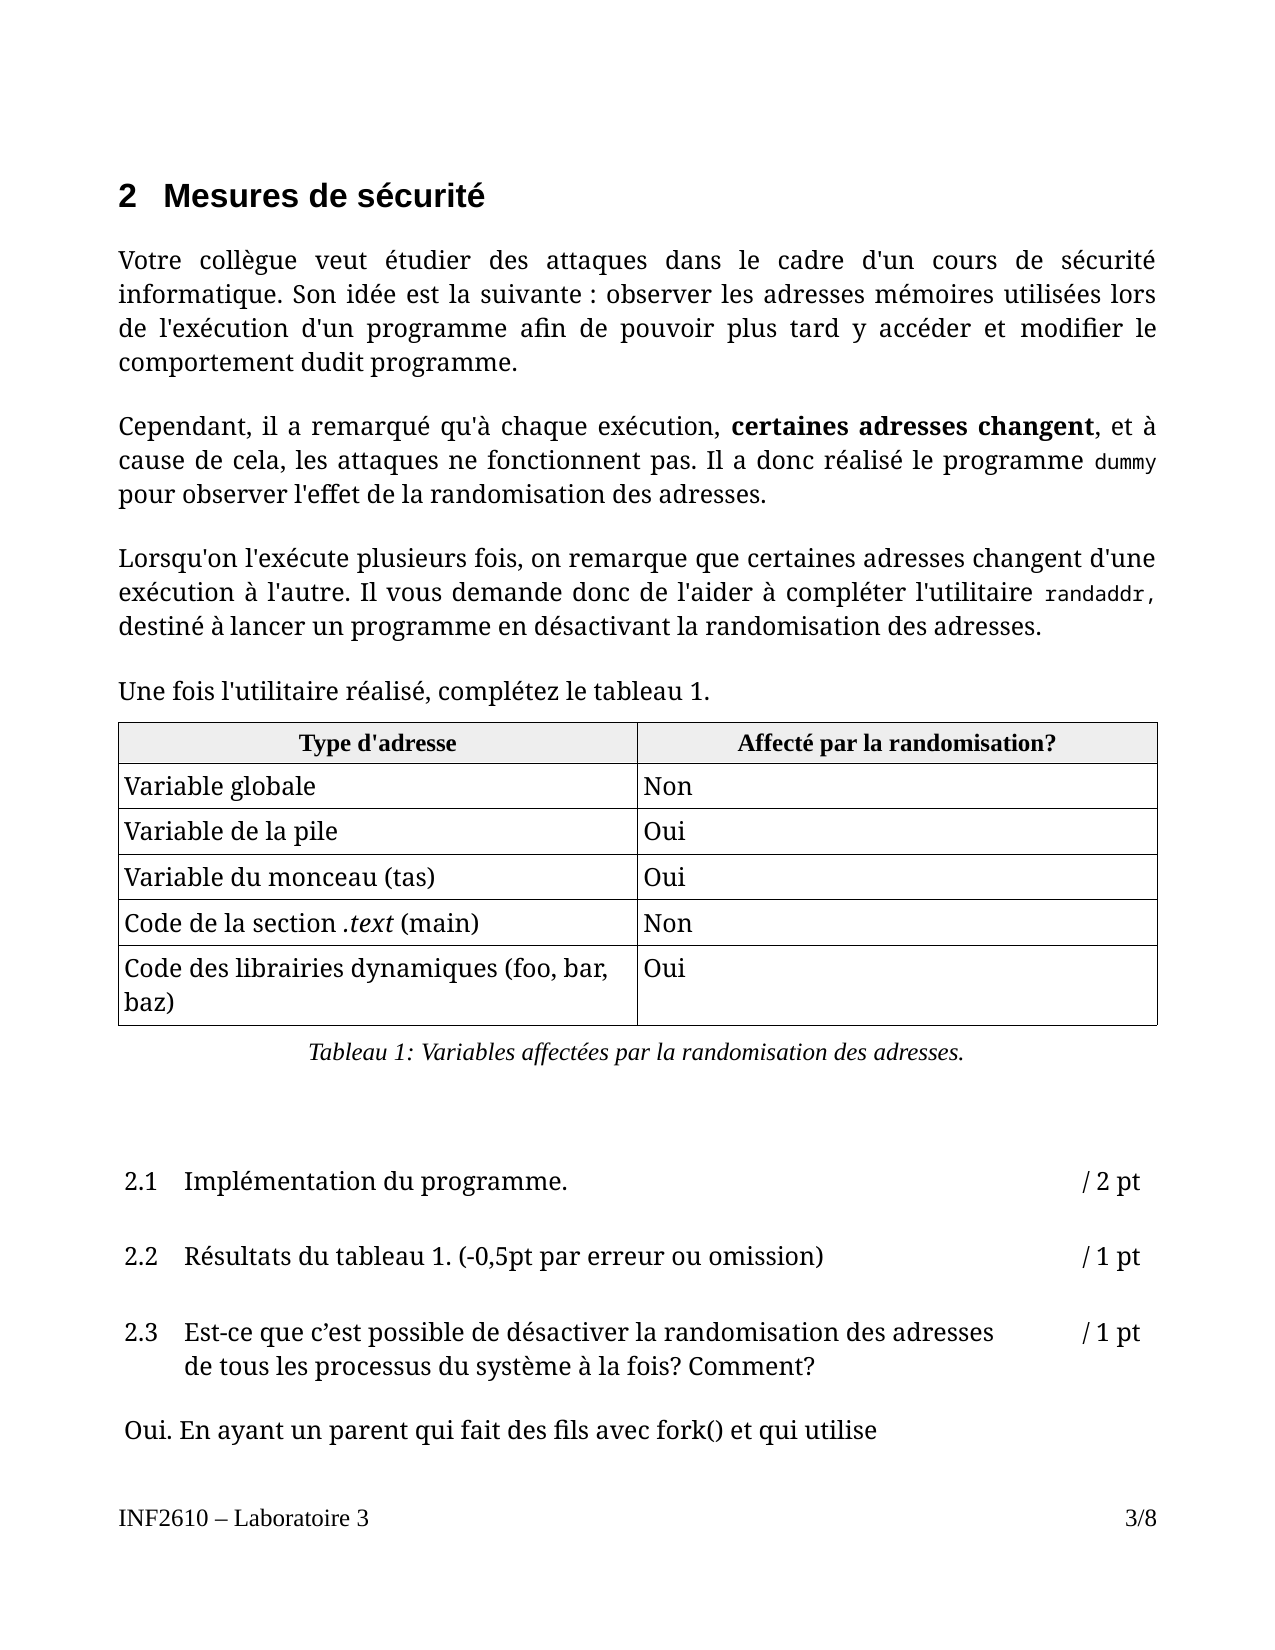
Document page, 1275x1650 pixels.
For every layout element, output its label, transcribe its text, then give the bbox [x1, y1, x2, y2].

text Cependant, il a remarqué qu'à chaque exécution, certaines adresses changent, et à cause de cela, les attaques ne fonctionnent pas. Il a donc réalisé le programme dummy pour observer l'effet de la randomisation des adresses. [118, 409, 1157, 511]
table_cell Code de la section .text (main) [119, 900, 637, 945]
table_cell Variable globale [119, 764, 637, 808]
table_header [1008, 1143, 1077, 1218]
text Votre collègue veut étudier des attaques dans le cadre d'un cours de sécurité informatique. Son idée est la suivante : observer les adresses mémoires utilisées lors de l'exécution d'un programme afin de pouvoir plus tard y accéder et modifier le comportement dudit programme. [118, 242, 1157, 379]
text Une fois l'utilitaire réalisé, complétez le tableau 1. [118, 673, 1157, 707]
table_cell Non [638, 900, 1157, 945]
table_cell Est-ce que c’est possible de désactiver la randomisation des adresses de tous les processus du système à la fois? Comment? Oui. En ayant un parent qui fait des fils avec fork() et qui utilise [118, 1294, 1007, 1452]
table_cell [1008, 1218, 1077, 1294]
table_cell / 1 pt [1077, 1294, 1157, 1452]
table_header Implémentation du programme. [118, 1143, 1007, 1218]
table_cell / 1 pt [1077, 1218, 1157, 1294]
table_header Type d'adresse [119, 723, 637, 762]
table_cell Résultats du tableau 1. (-0,5pt par erreur ou omission) [118, 1218, 1007, 1294]
table_header Affecté par la randomisation? [638, 723, 1157, 762]
text Tableau 1: Variables affectées par la randomisation des adresses. [118, 1037, 1157, 1066]
table_cell Non [638, 764, 1157, 808]
table_cell Variable du monceau (tas) [119, 855, 637, 899]
table_cell Oui [638, 855, 1157, 899]
table_cell Variable de la pile [119, 809, 637, 854]
table_header / 2 pt [1077, 1143, 1157, 1218]
table_cell Oui [638, 809, 1157, 854]
subtitle Mesures de sécurité [118, 176, 1157, 215]
table_cell Oui [638, 946, 1157, 1025]
table_cell [1008, 1294, 1077, 1452]
text Lorsqu'on l'exécute plusieurs fois, on remarque que certaines adresses changent d'une exécution à l'autre. Il vous demande donc de l'aider à compléter l'utilitaire randaddr, destiné à lancer un programme en désactivant la randomisation des adresses. [118, 541, 1157, 643]
table_cell Code des librairies dynamiques (foo, bar, baz) [119, 946, 637, 1025]
